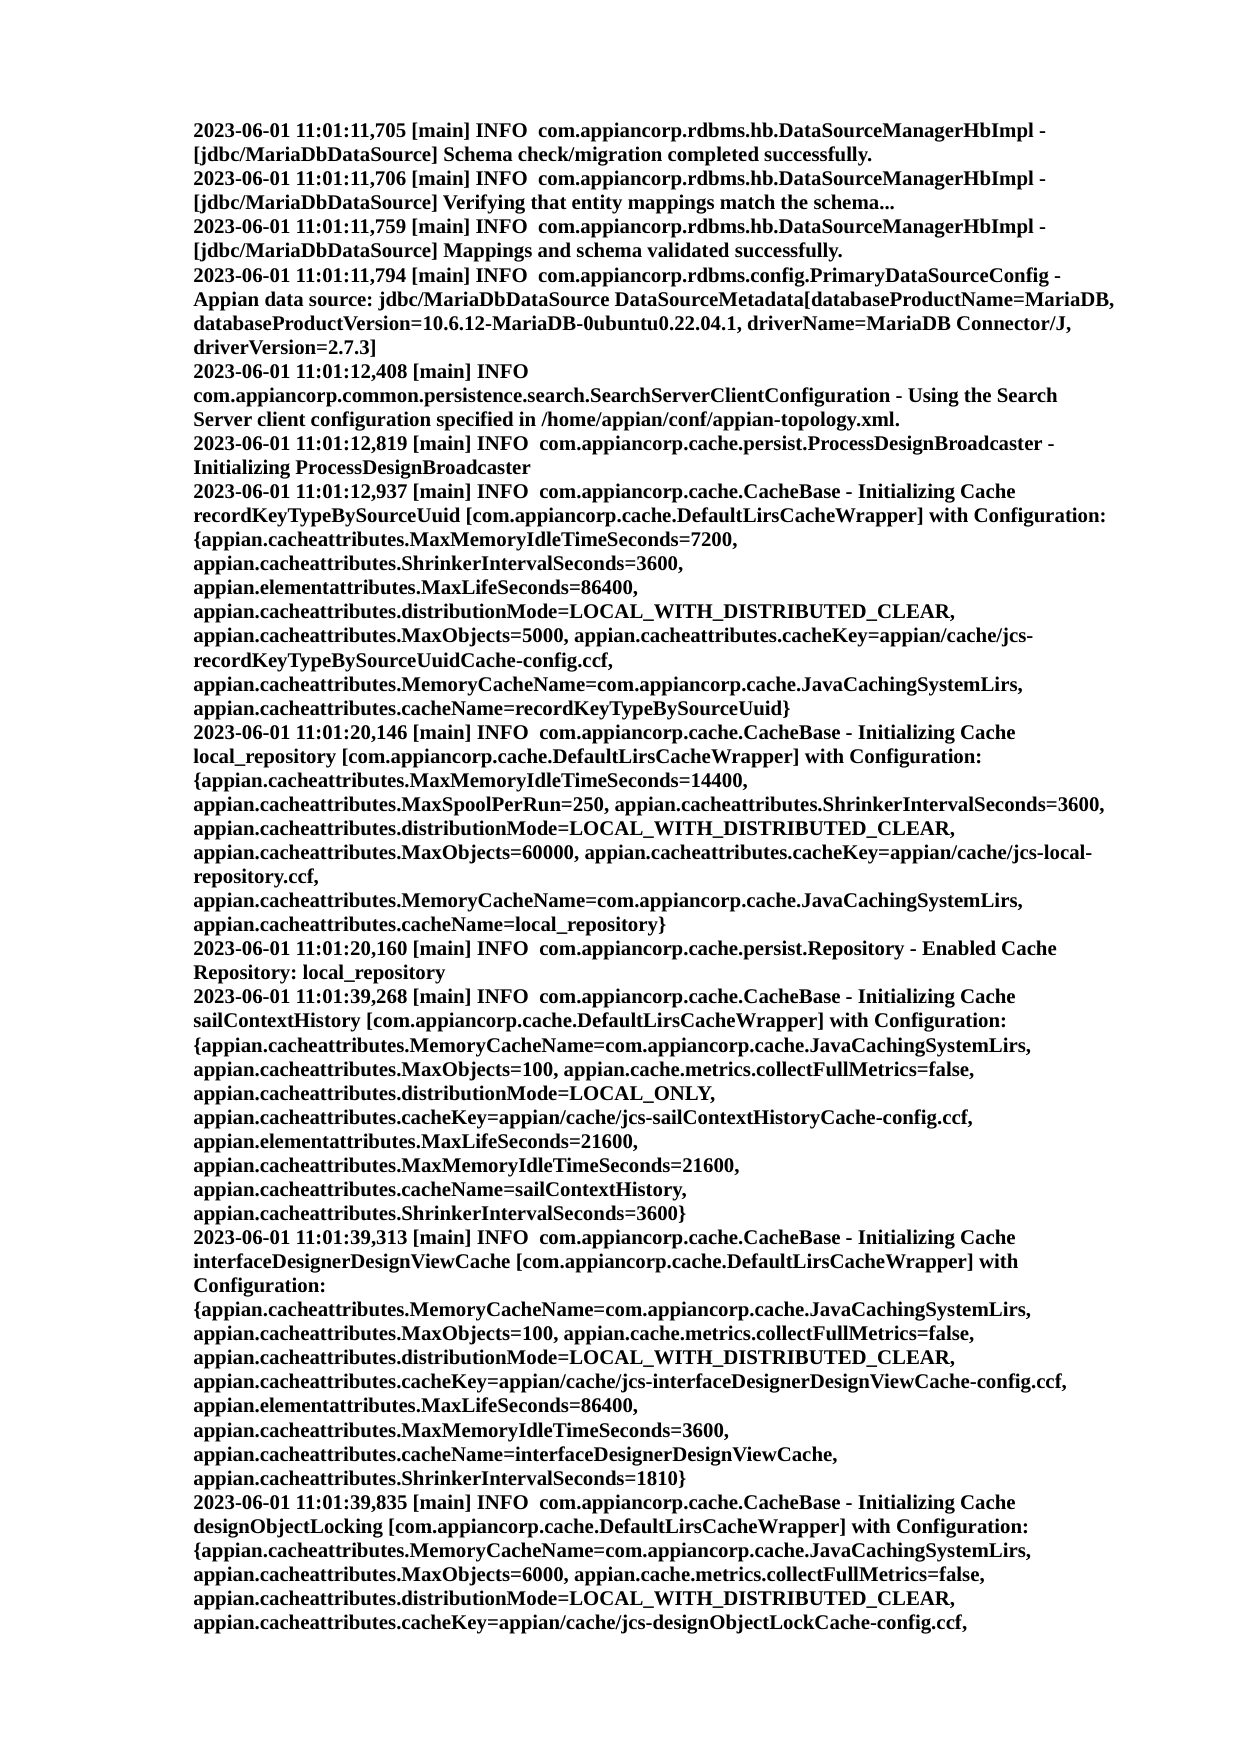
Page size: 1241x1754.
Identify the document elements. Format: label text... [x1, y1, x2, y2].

list 2023-06-01 11:01:20,146 [main] INFO com.appiancorp.cache.CacheBase - Initializing Cache local_repository [com.appiancorp.cache.DefaultLirsCacheWrapper] with Configuration: [193, 720, 1122, 768]
list 2023-06-01 11:01:11,759 [main] INFO com.appiancorp.rdbms.hb.DataSourceManagerHbImpl - [jdbc/MariaDbDataSource] Mappings and schema validated successfully. [193, 214, 1122, 262]
list 2023-06-01 11:01:39,268 [main] INFO com.appiancorp.cache.CacheBase - Initializing Cache sailContextHistory [com.appiancorp.cache.DefaultLirsCacheWrapper] with Configuration: [193, 984, 1122, 1032]
list {appian.cacheattributes.MemoryCacheName=com.appiancorp.cache.JavaCachingSystemLirs, appian.cacheattributes.MaxObjects=100, appian.cache.metrics.collectFullMetrics=false, appian.cacheattributes.distributionMode=LOCAL_ONLY, appian.cacheattributes.cacheKey=appian/cache/jcs-sailContextHistoryCache-config.ccf, appian.elementattributes.MaxLifeSeconds=21600, appian.cacheattributes.MaxMemoryIdleTimeSeconds=21600, appian.cacheattributes.cacheName=sailContextHistory, appian.cacheattributes.ShrinkerIntervalSeconds=3600} [193, 1032, 1122, 1225]
list 2023-06-01 11:01:12,937 [main] INFO com.appiancorp.cache.CacheBase - Initializing Cache recordKeyTypeBySourceUuid [com.appiancorp.cache.DefaultLirsCacheWrapper] with Configuration: [193, 479, 1122, 527]
list 2023-06-01 11:01:39,835 [main] INFO com.appiancorp.cache.CacheBase - Initializing Cache designObjectLocking [com.appiancorp.cache.DefaultLirsCacheWrapper] with Configuration: [193, 1490, 1122, 1538]
list 2023-06-01 11:01:11,706 [main] INFO com.appiancorp.rdbms.hb.DataSourceManagerHbImpl - [jdbc/MariaDbDataSource] Verifying that entity mappings match the schema... [193, 166, 1122, 214]
list 2023-06-01 11:01:39,313 [main] INFO com.appiancorp.cache.CacheBase - Initializing Cache interfaceDesignerDesignViewCache [com.appiancorp.cache.DefaultLirsCacheWrapper] with Configuration: [193, 1225, 1122, 1297]
list {appian.cacheattributes.MemoryCacheName=com.appiancorp.cache.JavaCachingSystemLirs, appian.cacheattributes.MaxObjects=6000, appian.cache.metrics.collectFullMetrics=false, appian.cacheattributes.distributionMode=LOCAL_WITH_DISTRIBUTED_CLEAR, appian.cacheattributes.cacheKey=appian/cache/jcs-designObjectLockCache-config.ccf, [193, 1538, 1122, 1634]
list 2023-06-01 11:01:11,794 [main] INFO com.appiancorp.rdbms.config.PrimaryDataSourceConfig - Appian data source: jdbc/MariaDbDataSource DataSourceMetadata[databaseProductName=MariaDB, databaseProductVersion=10.6.12-MariaDB-0ubuntu0.22.04.1, driverName=MariaDB Connector/J, driverVersion=2.7.3] [193, 262, 1122, 359]
list 2023-06-01 11:01:12,408 [main] INFO com.appiancorp.common.persistence.search.SearchServerClientConfiguration - Using the Search Server client configuration specified in /home/appian/conf/appian-topology.xml. [193, 359, 1122, 431]
list 2023-06-01 11:01:12,819 [main] INFO com.appiancorp.cache.persist.ProcessDesignBroadcaster - Initializing ProcessDesignBroadcaster [193, 431, 1122, 479]
list 2023-06-01 11:01:20,160 [main] INFO com.appiancorp.cache.persist.Repository - Enabled Cache Repository: local_repository [193, 936, 1122, 984]
list {appian.cacheattributes.MaxMemoryIdleTimeSeconds=7200, appian.cacheattributes.ShrinkerIntervalSeconds=3600, appian.elementattributes.MaxLifeSeconds=86400, appian.cacheattributes.distributionMode=LOCAL_WITH_DISTRIBUTED_CLEAR, appian.cacheattributes.MaxObjects=5000, appian.cacheattributes.cacheKey=appian/cache/jcs-recordKeyTypeBySourceUuidCache-config.ccf, appian.cacheattributes.MemoryCacheName=com.appiancorp.cache.JavaCachingSystemLirs, appian.cacheattributes.cacheName=recordKeyTypeBySourceUuid} [193, 527, 1122, 720]
list 2023-06-01 11:01:11,705 [main] INFO com.appiancorp.rdbms.hb.DataSourceManagerHbImpl - [jdbc/MariaDbDataSource] Schema check/migration completed successfully. [193, 118, 1122, 166]
list {appian.cacheattributes.MemoryCacheName=com.appiancorp.cache.JavaCachingSystemLirs, appian.cacheattributes.MaxObjects=100, appian.cache.metrics.collectFullMetrics=false, appian.cacheattributes.distributionMode=LOCAL_WITH_DISTRIBUTED_CLEAR, appian.cacheattributes.cacheKey=appian/cache/jcs-interfaceDesignerDesignViewCache-config.ccf, appian.elementattributes.MaxLifeSeconds=86400, appian.cacheattributes.MaxMemoryIdleTimeSeconds=3600, appian.cacheattributes.cacheName=interfaceDesignerDesignViewCache, appian.cacheattributes.ShrinkerIntervalSeconds=1810} [193, 1297, 1122, 1490]
list {appian.cacheattributes.MaxMemoryIdleTimeSeconds=14400, appian.cacheattributes.MaxSpoolPerRun=250, appian.cacheattributes.ShrinkerIntervalSeconds=3600, appian.cacheattributes.distributionMode=LOCAL_WITH_DISTRIBUTED_CLEAR, appian.cacheattributes.MaxObjects=60000, appian.cacheattributes.cacheKey=appian/cache/jcs-local-repository.ccf, appian.cacheattributes.MemoryCacheName=com.appiancorp.cache.JavaCachingSystemLirs, appian.cacheattributes.cacheName=local_repository} [193, 768, 1122, 936]
